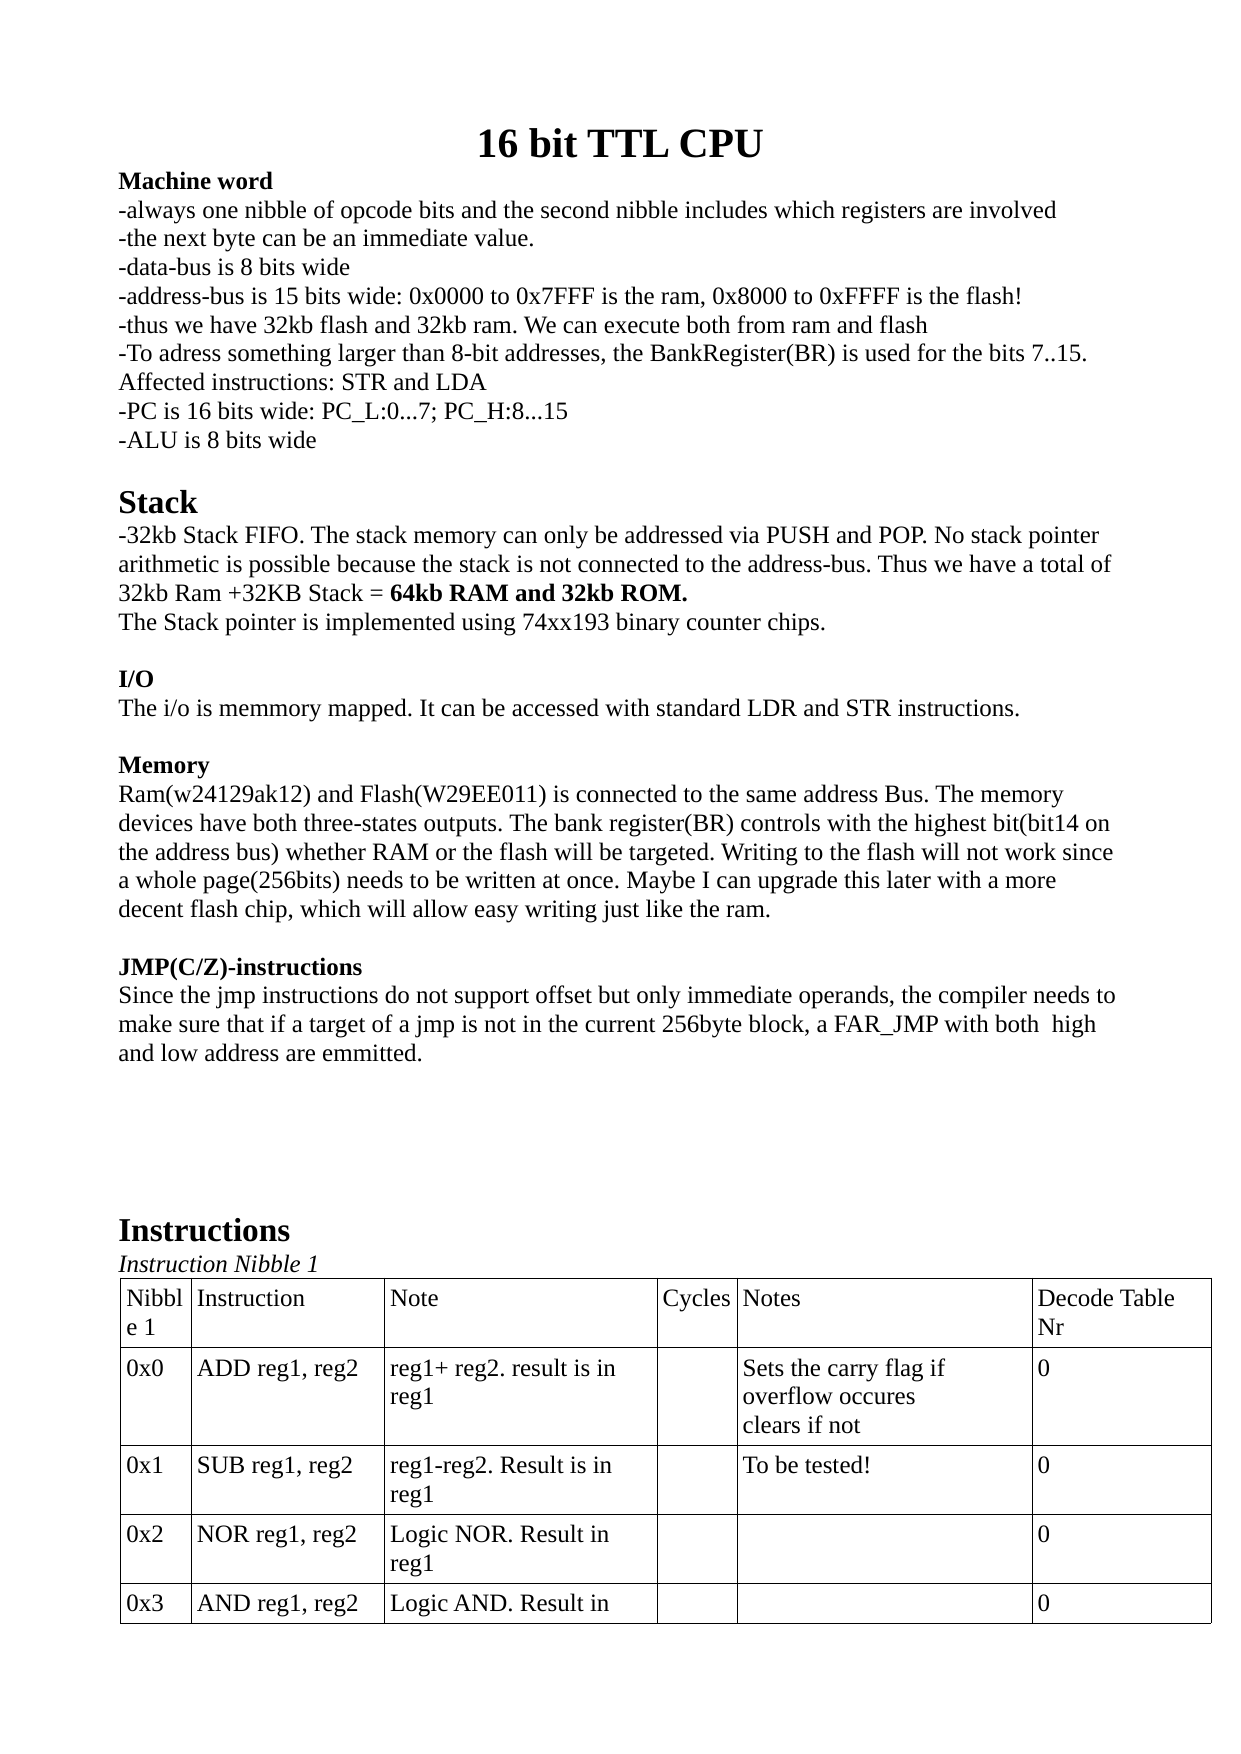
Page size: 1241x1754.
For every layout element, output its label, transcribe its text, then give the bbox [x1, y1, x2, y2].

text The i/o is memmory mapped. It can be accessed with standard LDR and STR instructions. [118, 693, 1122, 722]
table_cell [658, 1515, 737, 1583]
table_cell [658, 1446, 737, 1514]
table_cell [738, 1515, 1032, 1583]
table_cell SUB reg1, reg2 [192, 1446, 384, 1514]
table_cell [658, 1348, 737, 1444]
table_cell reg1+ reg2. result is in reg1 [385, 1348, 657, 1444]
text -PC is 16 bits wide: PC_L:0...7; PC_H:8...15 [118, 396, 1122, 425]
table_cell To be tested! [738, 1446, 1032, 1514]
text Ram(w24129ak12) and Flash(W29EE011) is connected to the same address Bus. The memory devices have both three-states outputs. The bank register(BR) controls with the highest bit(bit14 on the address bus) whether RAM or the flash will be targeted. Writing to the flash will not work since a whole page(256bits) needs to be written at once. Maybe I can upgrade this later with a more decent flash chip, which will allow easy writing just like the ram. [118, 779, 1122, 923]
text -address-bus is 15 bits wide: 0x0000 to 0x7FFF is the ram, 0x8000 to 0xFFFF is the flash! [118, 281, 1122, 310]
text 16 bit TTL CPU [118, 118, 1122, 166]
table_cell 0x1 [121, 1446, 191, 1514]
table_cell 0 [1033, 1584, 1211, 1623]
table_cell Logic AND. Result in [385, 1584, 657, 1623]
text Stack [118, 482, 1122, 521]
text -always one nibble of opcode bits and the second nibble includes which registers are involved [118, 195, 1122, 223]
table_cell reg1-reg2. Result is in reg1 [385, 1446, 657, 1514]
table_cell NOR reg1, reg2 [192, 1515, 384, 1583]
text -32kb Stack FIFO. The stack memory can only be addressed via PUSH and POP. No stack pointer arithmetic is possible because the stack is not connected to the address-bus. Thus we have a total of 32kb Ram +32KB Stack = 64kb RAM and 32kb ROM. [118, 521, 1122, 607]
text Machine word [118, 166, 1122, 195]
text -To adress something larger than 8-bit addresses, the BankRegister(BR) is used for the bits 7..15. Affected instructions: STR and LDA [118, 338, 1122, 396]
table_header Decode Table Nr [1033, 1279, 1211, 1347]
text The Stack pointer is implemented using 74xx193 binary counter chips. [118, 607, 1122, 636]
table_header Nibble 1 [121, 1279, 191, 1347]
table_cell 0x0 [121, 1348, 191, 1444]
table_cell 0 [1033, 1348, 1211, 1444]
text -ALU is 8 bits wide [118, 425, 1122, 453]
table_header Instruction [192, 1279, 384, 1347]
text -data-bus is 8 bits wide [118, 252, 1122, 281]
text JMP(C/Z)-instructions [118, 952, 1122, 981]
text -thus we have 32kb flash and 32kb ram. We can execute both from ram and flash [118, 310, 1122, 338]
table_cell 0x3 [121, 1584, 191, 1623]
text Memory [118, 751, 1122, 779]
table_cell [658, 1584, 737, 1623]
table_header Notes [738, 1279, 1032, 1347]
table_header Note [385, 1279, 657, 1347]
table_cell 0 [1033, 1446, 1211, 1514]
table_cell 0 [1033, 1515, 1211, 1583]
table_cell AND reg1, reg2 [192, 1584, 384, 1623]
text -the next byte can be an immediate value. [118, 223, 1122, 252]
text Instructions [118, 1211, 1122, 1249]
table_cell ADD reg1, reg2 [192, 1348, 384, 1444]
table_header Cycles [658, 1279, 737, 1347]
text Instruction Nibble 1 [118, 1249, 1122, 1278]
text I/O [118, 664, 1122, 693]
table_cell Logic NOR. Result in reg1 [385, 1515, 657, 1583]
table_cell [738, 1584, 1032, 1623]
text Since the jmp instructions do not support offset but only immediate operands, the compiler needs to make sure that if a target of a jmp is not in the current 256byte block, a FAR_JMP with both high and low address are emmitted. [118, 981, 1122, 1067]
table_cell Sets the carry flag if overflow occures clears if not [738, 1348, 1032, 1444]
table_cell 0x2 [121, 1515, 191, 1583]
